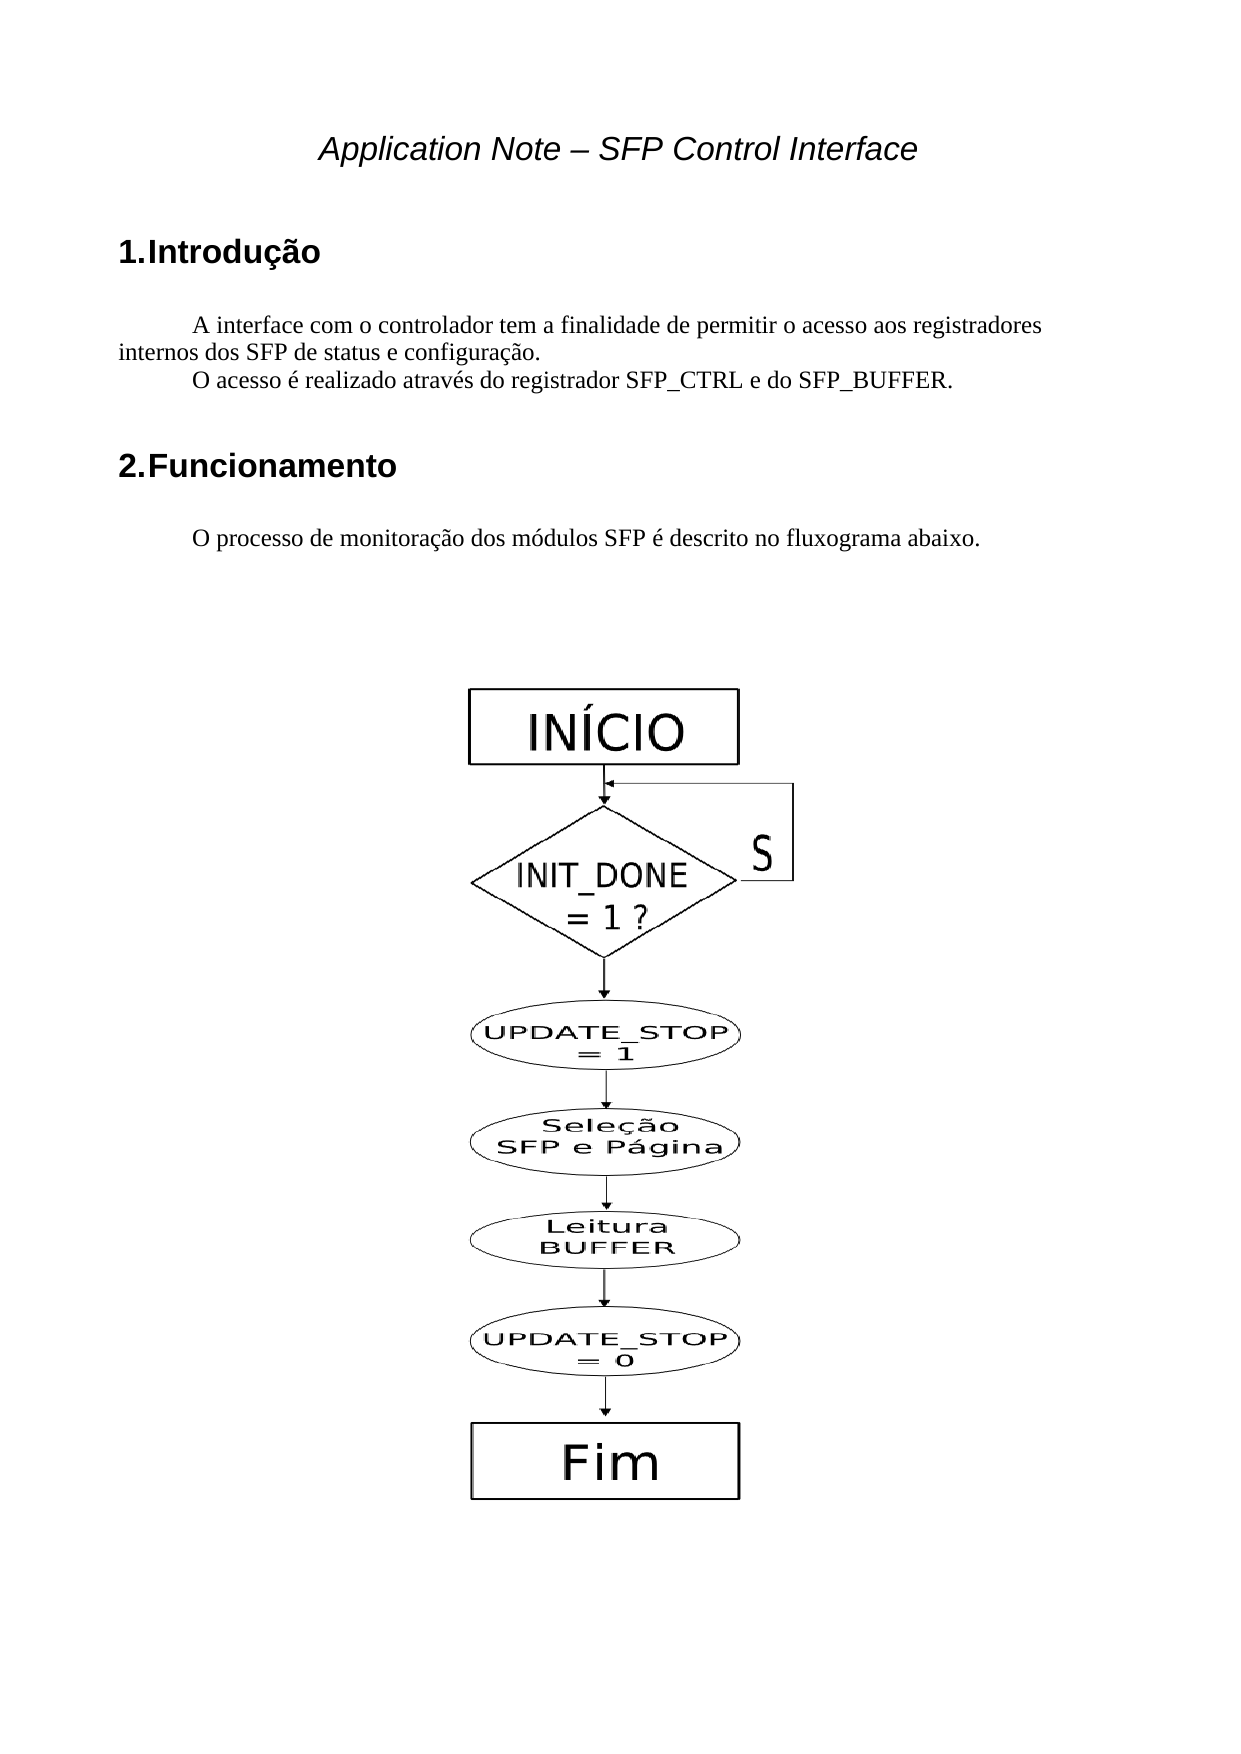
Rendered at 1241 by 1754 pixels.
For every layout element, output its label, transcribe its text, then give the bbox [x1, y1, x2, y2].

text O processo de monitoração dos módulos SFP é descrito no fluxograma abaixo. [118, 524, 1122, 552]
picture [118, 579, 1122, 1596]
text A interface com o controlador tem a finalidade de permitir o acesso aos registradores internos dos SFP de status e configuração. [118, 311, 1122, 366]
text Application Note – SFP Control Interface [118, 131, 1122, 168]
subtitle Introdução [118, 233, 1122, 271]
subtitle Funcionamento [118, 447, 1122, 484]
text O acesso é realizado através do registrador SFP_CTRL e do SFP_BUFFER. [118, 366, 1122, 394]
